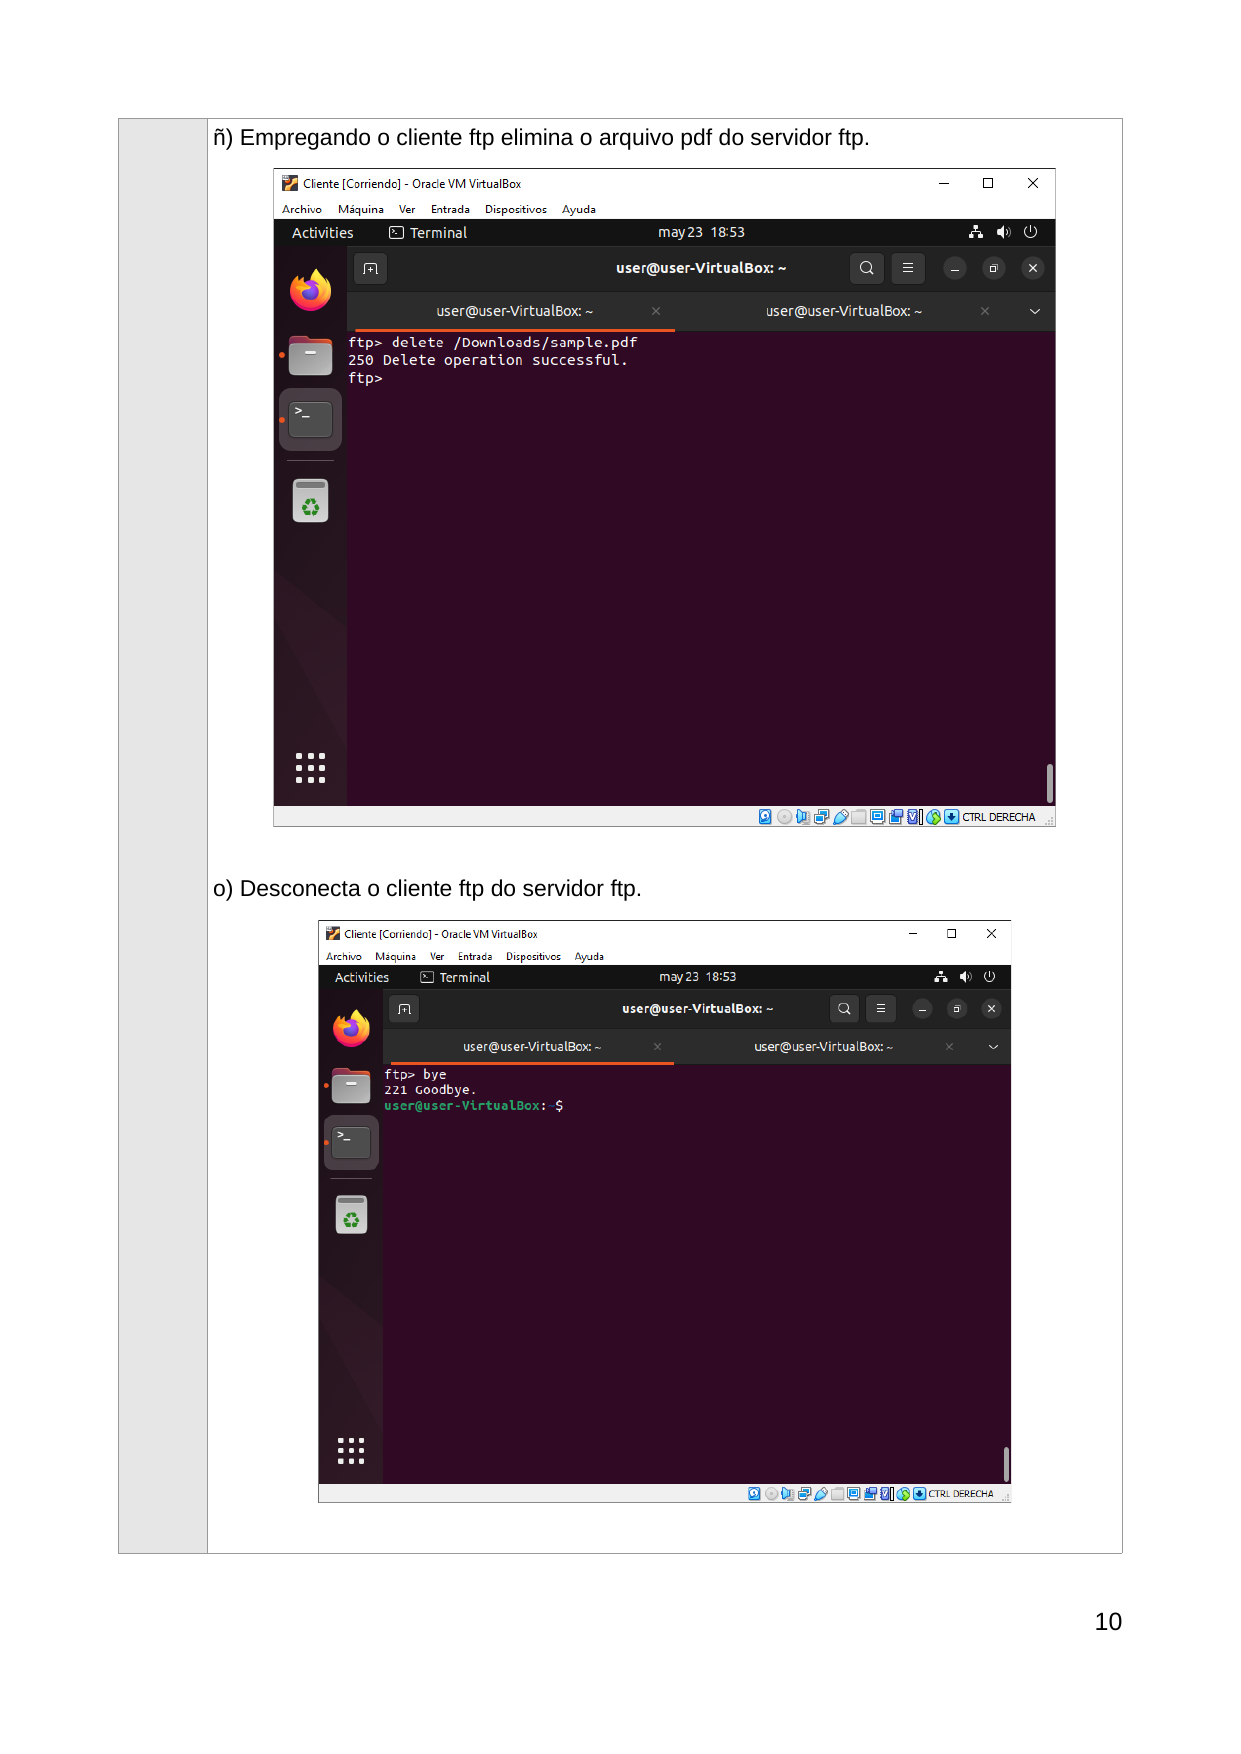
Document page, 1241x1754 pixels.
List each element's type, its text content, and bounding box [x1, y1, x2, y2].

table_header [119, 119, 207, 1553]
table_header ñ) Empregando o cliente ftp elimina o arquivo pdf do servidor ftp. o) Desconecta o cliente ftp do servidor ftp. [208, 119, 1122, 1502]
picture [273, 168, 1056, 827]
picture [318, 920, 1012, 1503]
